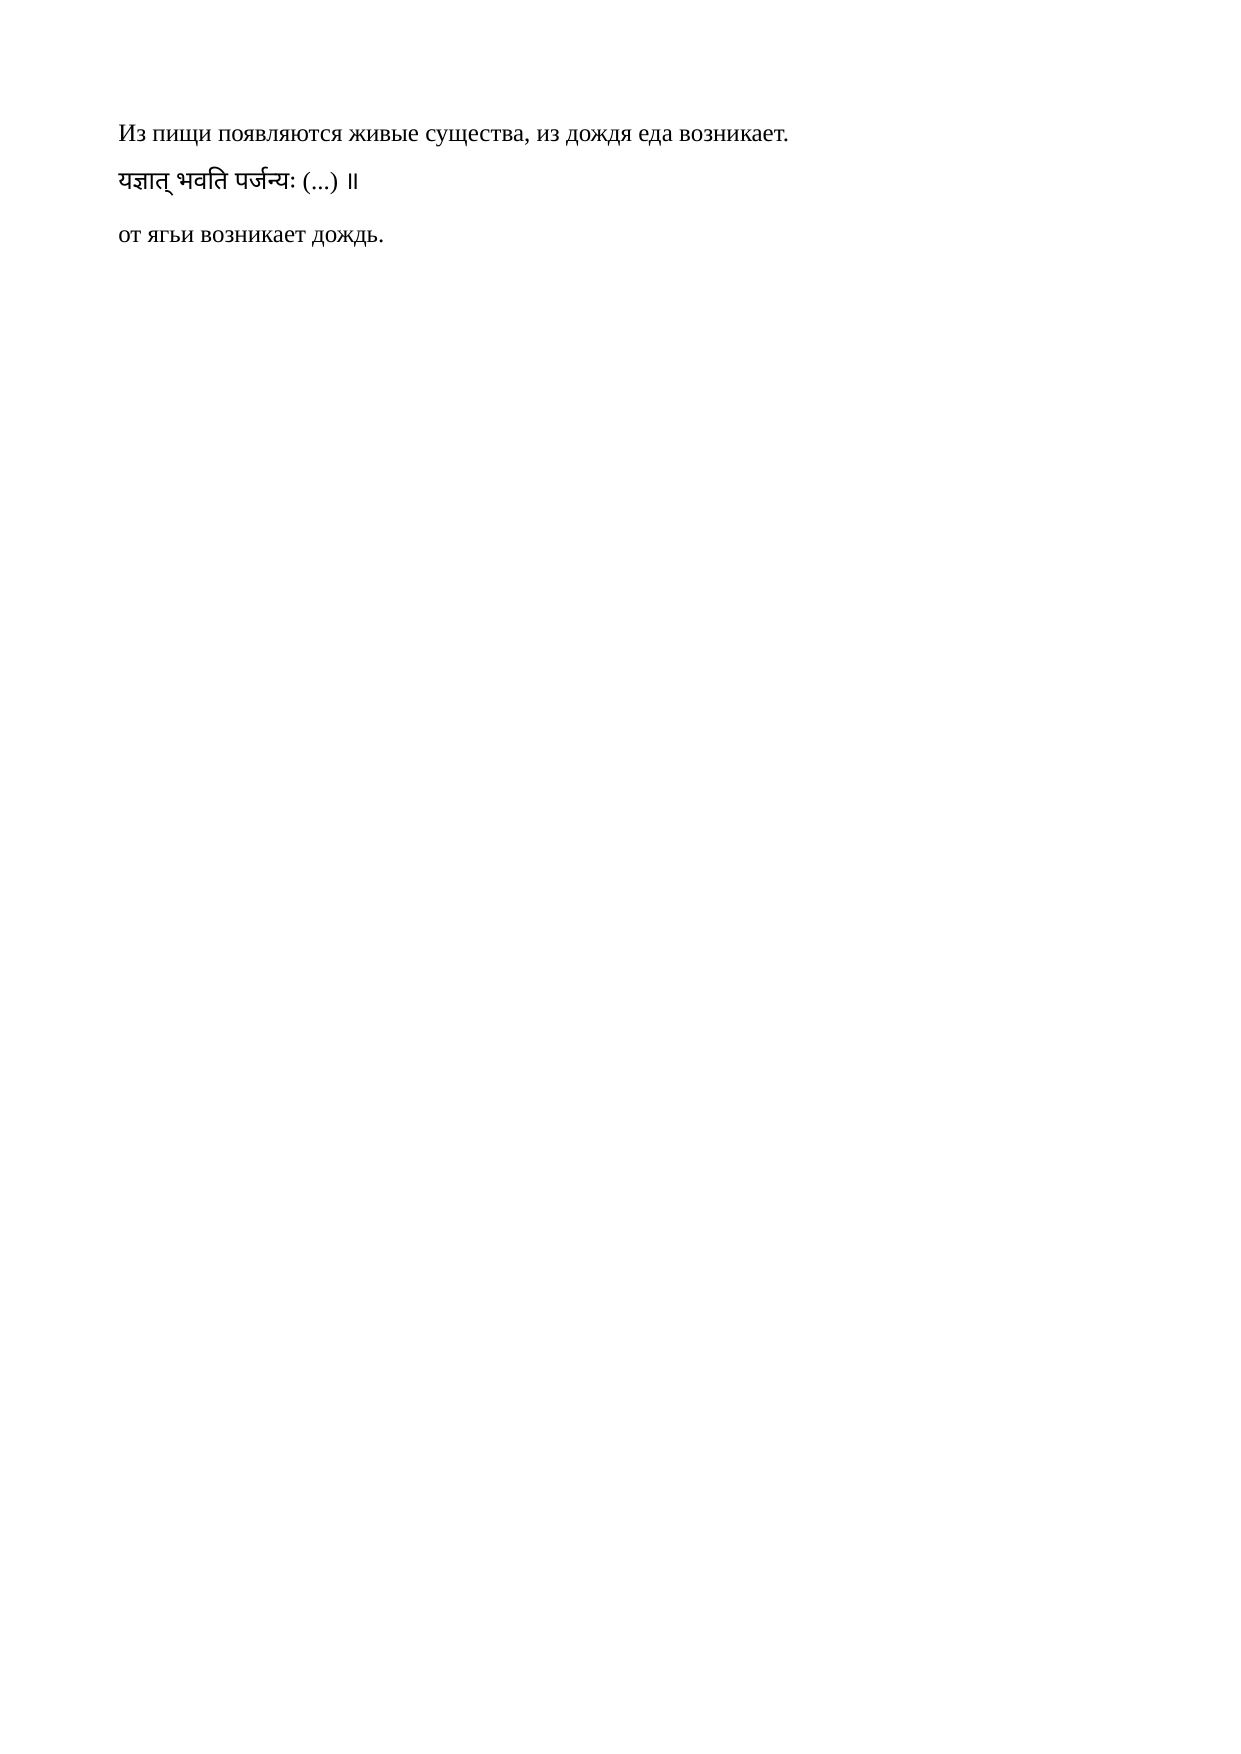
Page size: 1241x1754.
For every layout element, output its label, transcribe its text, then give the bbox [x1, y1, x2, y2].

text यज्ञात् भवति पर्जन्यः (...) ॥ [118, 166, 1122, 199]
text от ягьи возникает дождь. [118, 219, 1122, 248]
text Из пищи появляются живые существа, из дождя еда возникает. [118, 118, 1122, 147]
